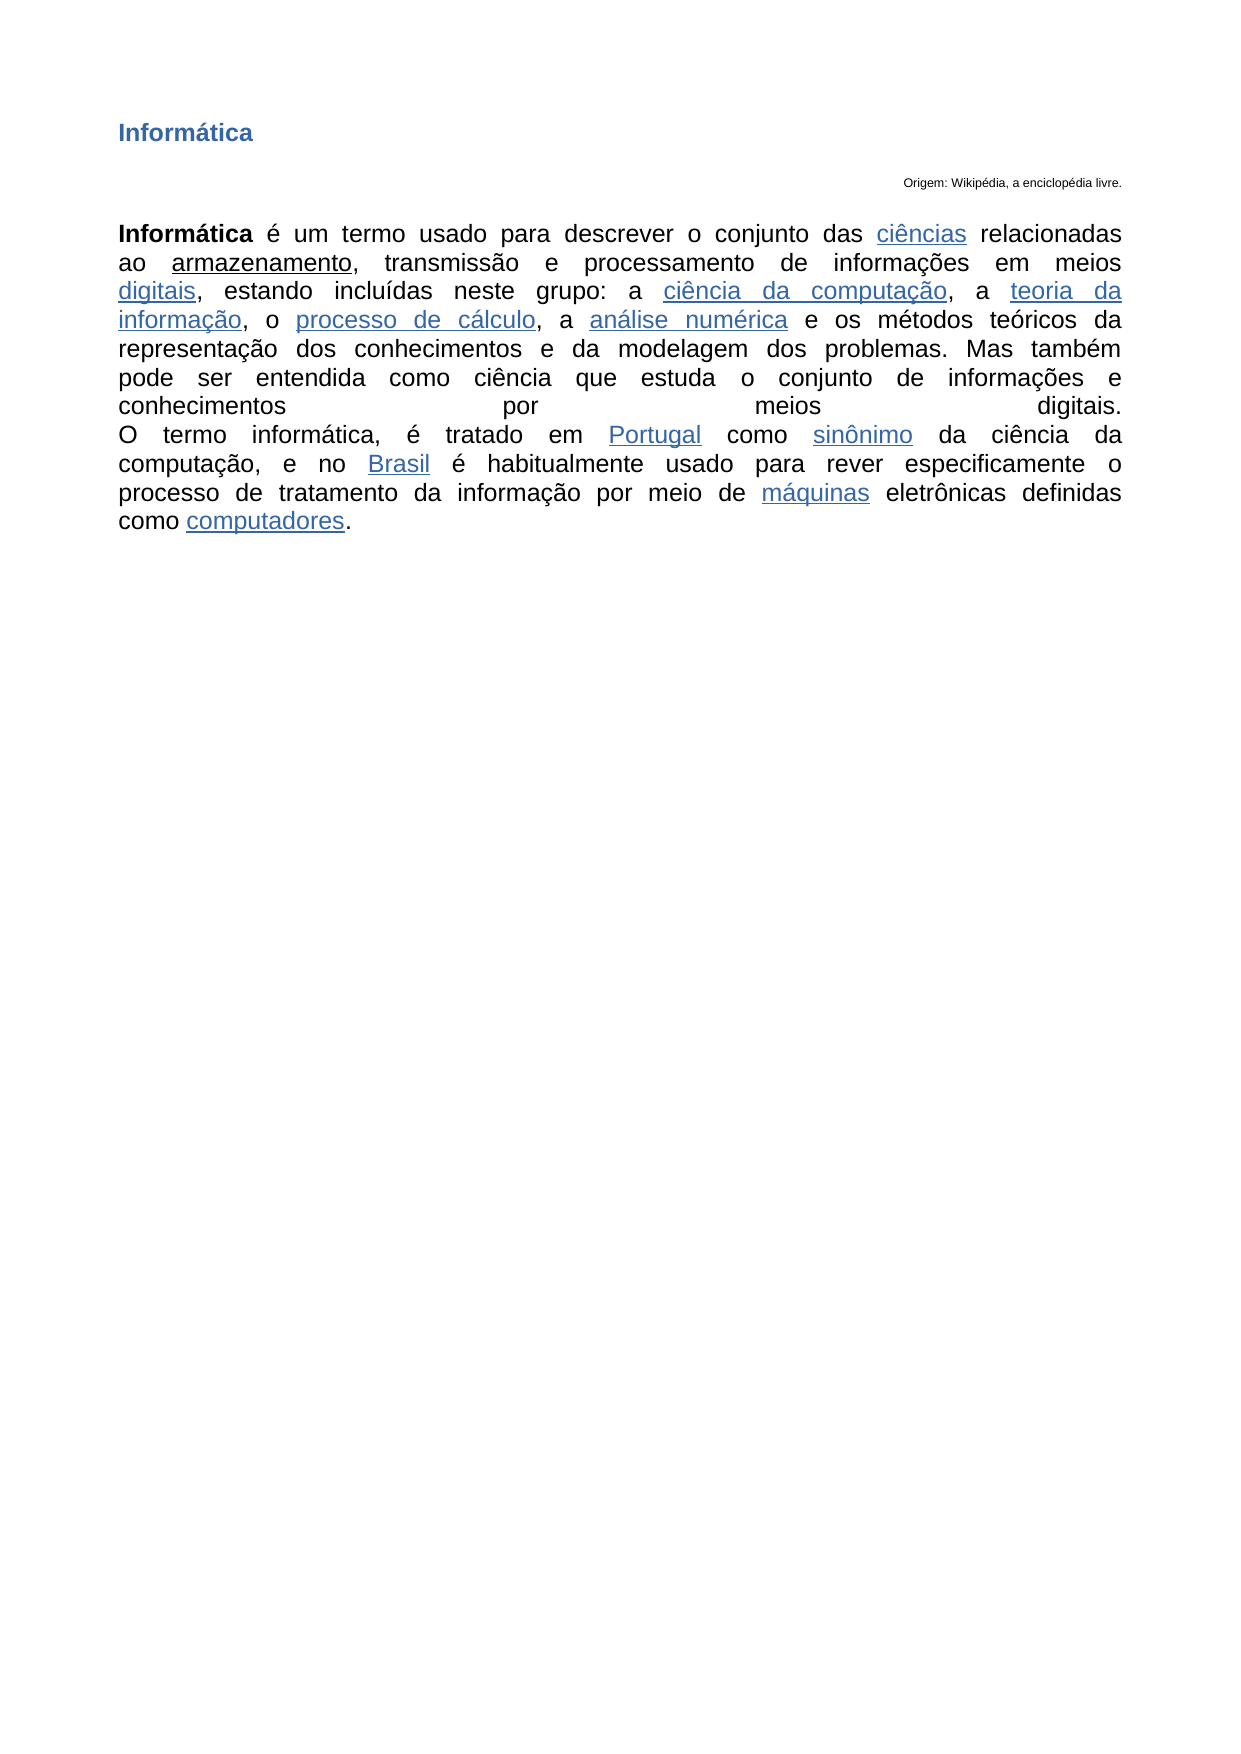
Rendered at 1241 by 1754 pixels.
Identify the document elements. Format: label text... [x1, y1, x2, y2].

text Informática é um termo usado para descrever o conjunto das ciências relacionadas ao armazenamento, transmissão e processamento de informações em meios digitais, estando incluídas neste grupo: a ciência da computação, a teoria da informação, o processo de cálculo, a análise numérica e os métodos teóricos da representação dos conhecimentos e da modelagem dos problemas. Mas também pode ser entendida como ciência que estuda o conjunto de informações e conhecimentos por meios digitais. O termo informática, é tratado em Portugal como sinônimo da ciência da computação, e no Brasil é habitualmente usado para rever especificamente o processo de tratamento da informação por meio de máquinas eletrônicas definidas como computadores. [118, 219, 1122, 535]
text Informática [118, 118, 1122, 176]
text Origem: Wikipédia, a enciclopédia livre. [118, 176, 1122, 219]
